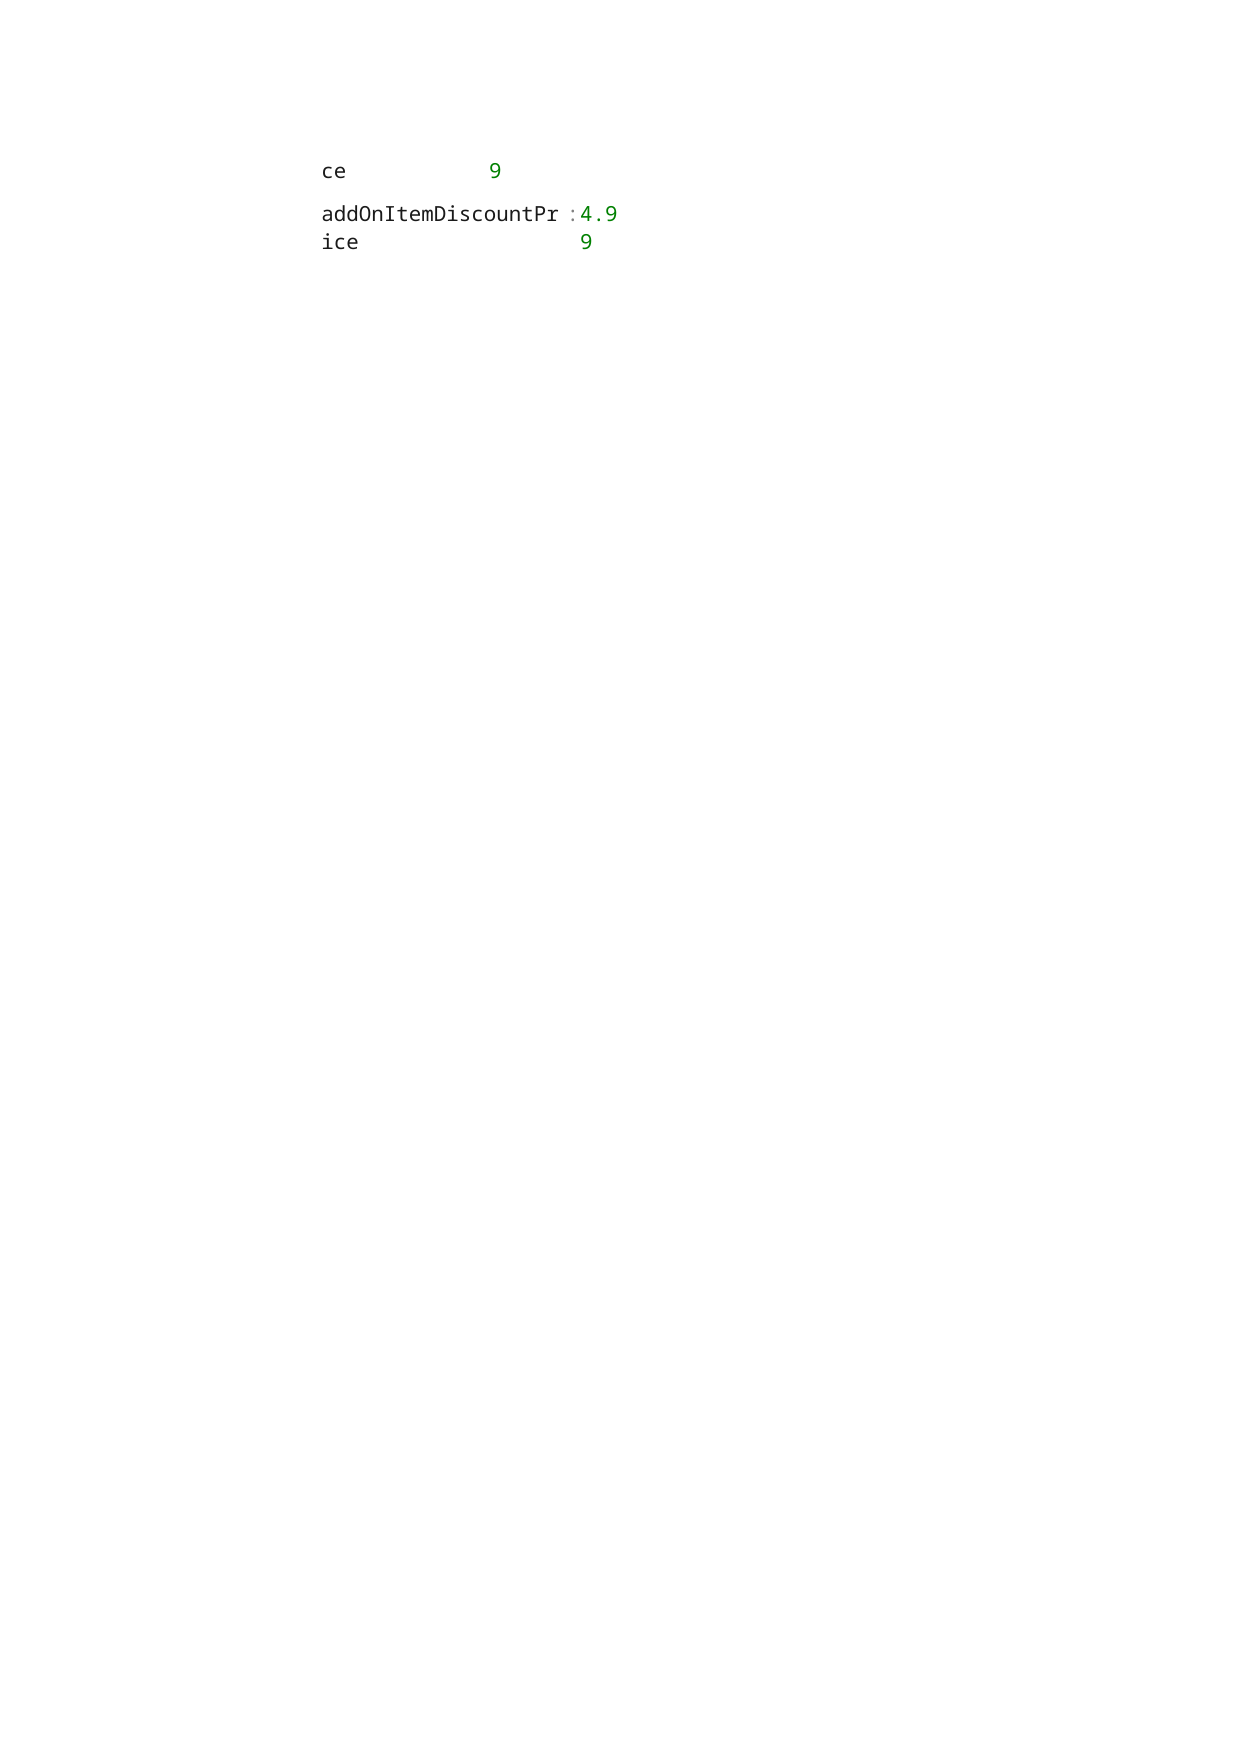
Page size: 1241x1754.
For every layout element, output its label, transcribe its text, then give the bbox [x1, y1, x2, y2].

table_header 4.99 [580, 194, 627, 262]
table_cell [155, 150, 162, 193]
table_header [317, 152, 321, 191]
table_cell [167, 193, 1240, 264]
table_header addOnItemDiscountPrice [321, 194, 566, 262]
table_cell [150, 150, 155, 193]
table_cell [162, 193, 167, 264]
table_cell [162, 150, 167, 193]
table_header [317, 194, 321, 262]
table_header 4.99 [489, 152, 535, 191]
table_header : [476, 152, 489, 191]
table_cell [155, 193, 162, 264]
table_header ce [321, 152, 476, 191]
table_cell [167, 150, 1240, 193]
table_cell [150, 193, 155, 264]
table_header : [566, 194, 580, 262]
